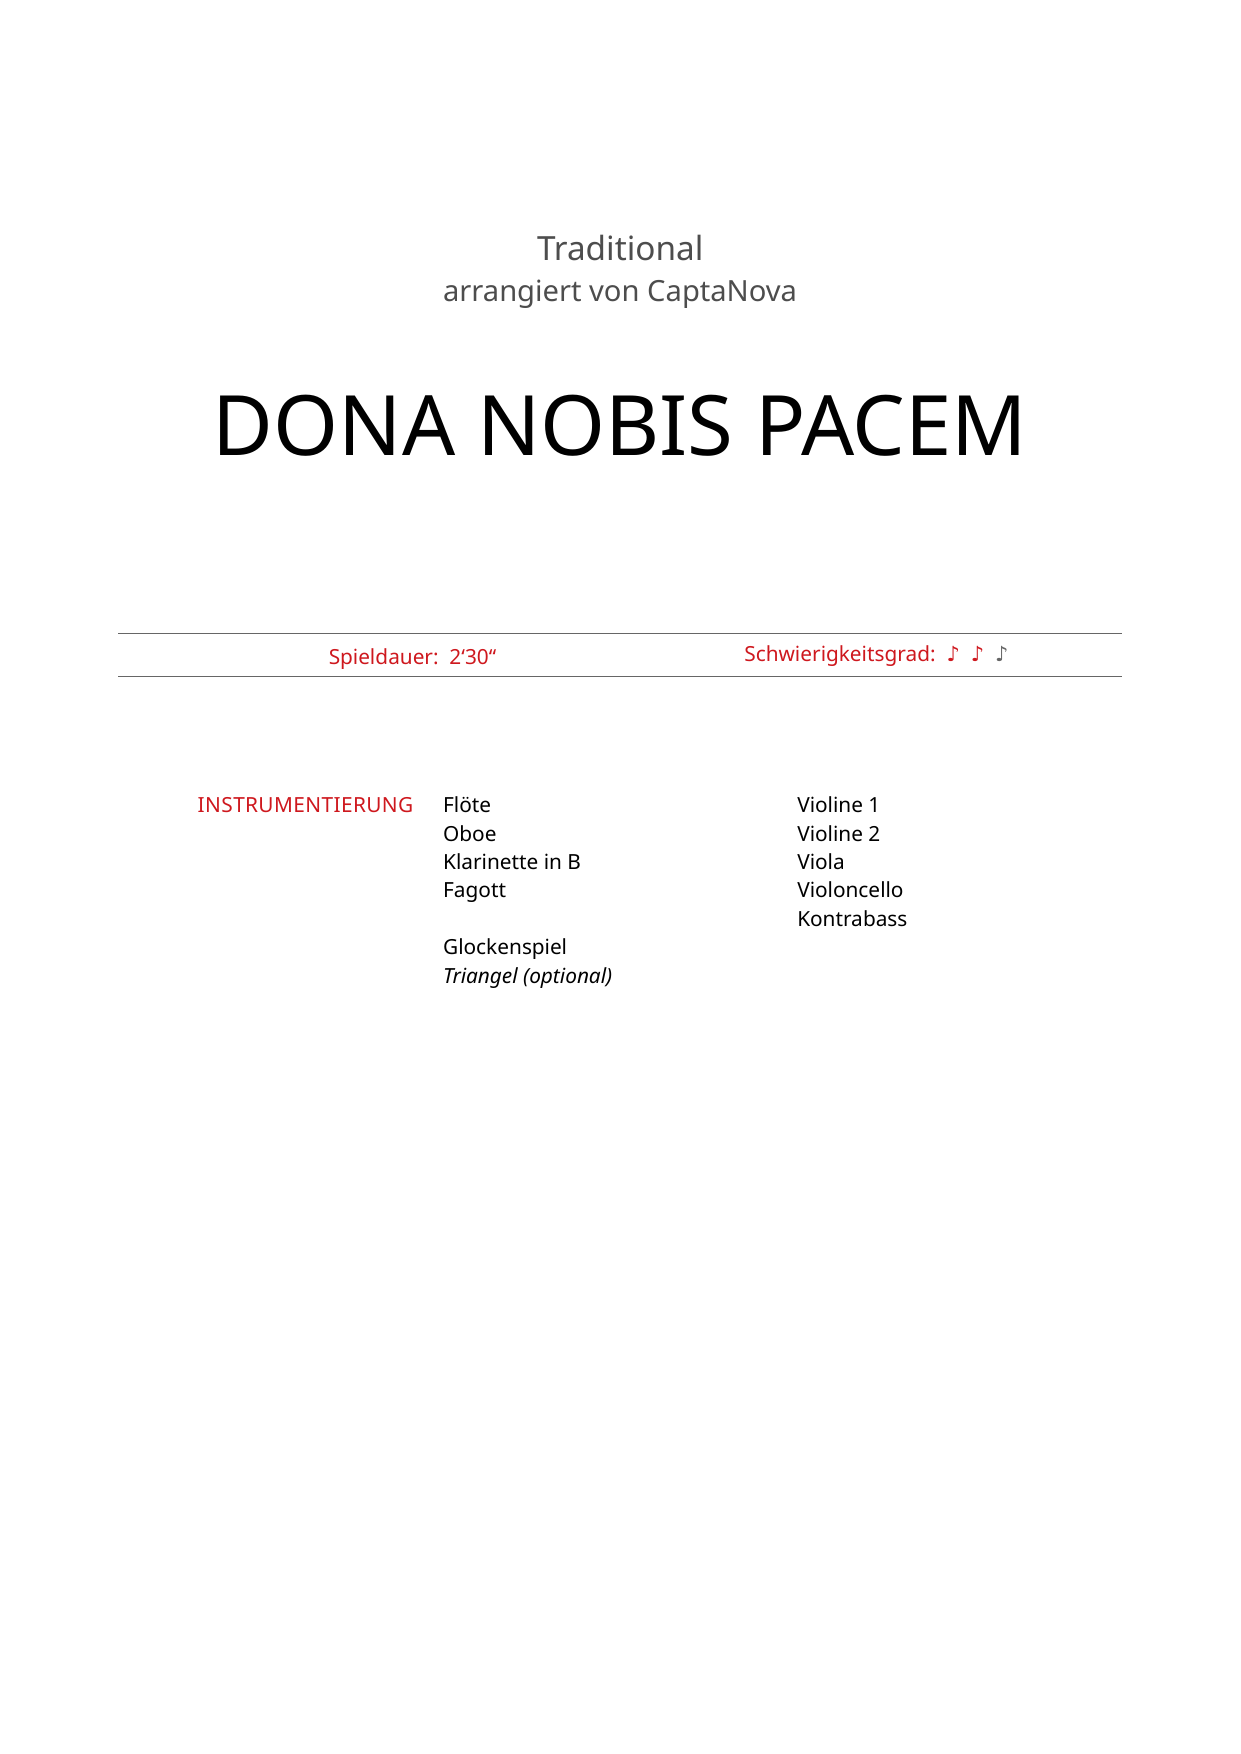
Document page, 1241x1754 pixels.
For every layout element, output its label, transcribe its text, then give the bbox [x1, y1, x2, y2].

text INSTRUMENTIERUNG [118, 790, 413, 819]
table_header Spieldauer: 2‘30‘‘ [118, 634, 620, 676]
text Fagott [443, 876, 768, 904]
text DONA NOBIS PACEM [118, 366, 1122, 480]
text Viola [797, 847, 1122, 876]
text Violine 2 [797, 819, 1122, 847]
text Glockenspiel [443, 932, 768, 961]
text Oboe [443, 819, 768, 847]
text Kontrabass [797, 904, 1122, 932]
text Triangel (optional) [443, 961, 768, 989]
text Klarinette in B [443, 847, 768, 876]
table_header Schwierigkeitsgrad: ♪ ♪ ♪ [620, 634, 1122, 676]
text Flöte [443, 790, 768, 819]
text Violine 1 [797, 790, 1122, 819]
text Traditional [118, 224, 1122, 270]
text arrangiert von CaptaNova [118, 270, 1122, 309]
text Violoncello [797, 876, 1122, 904]
